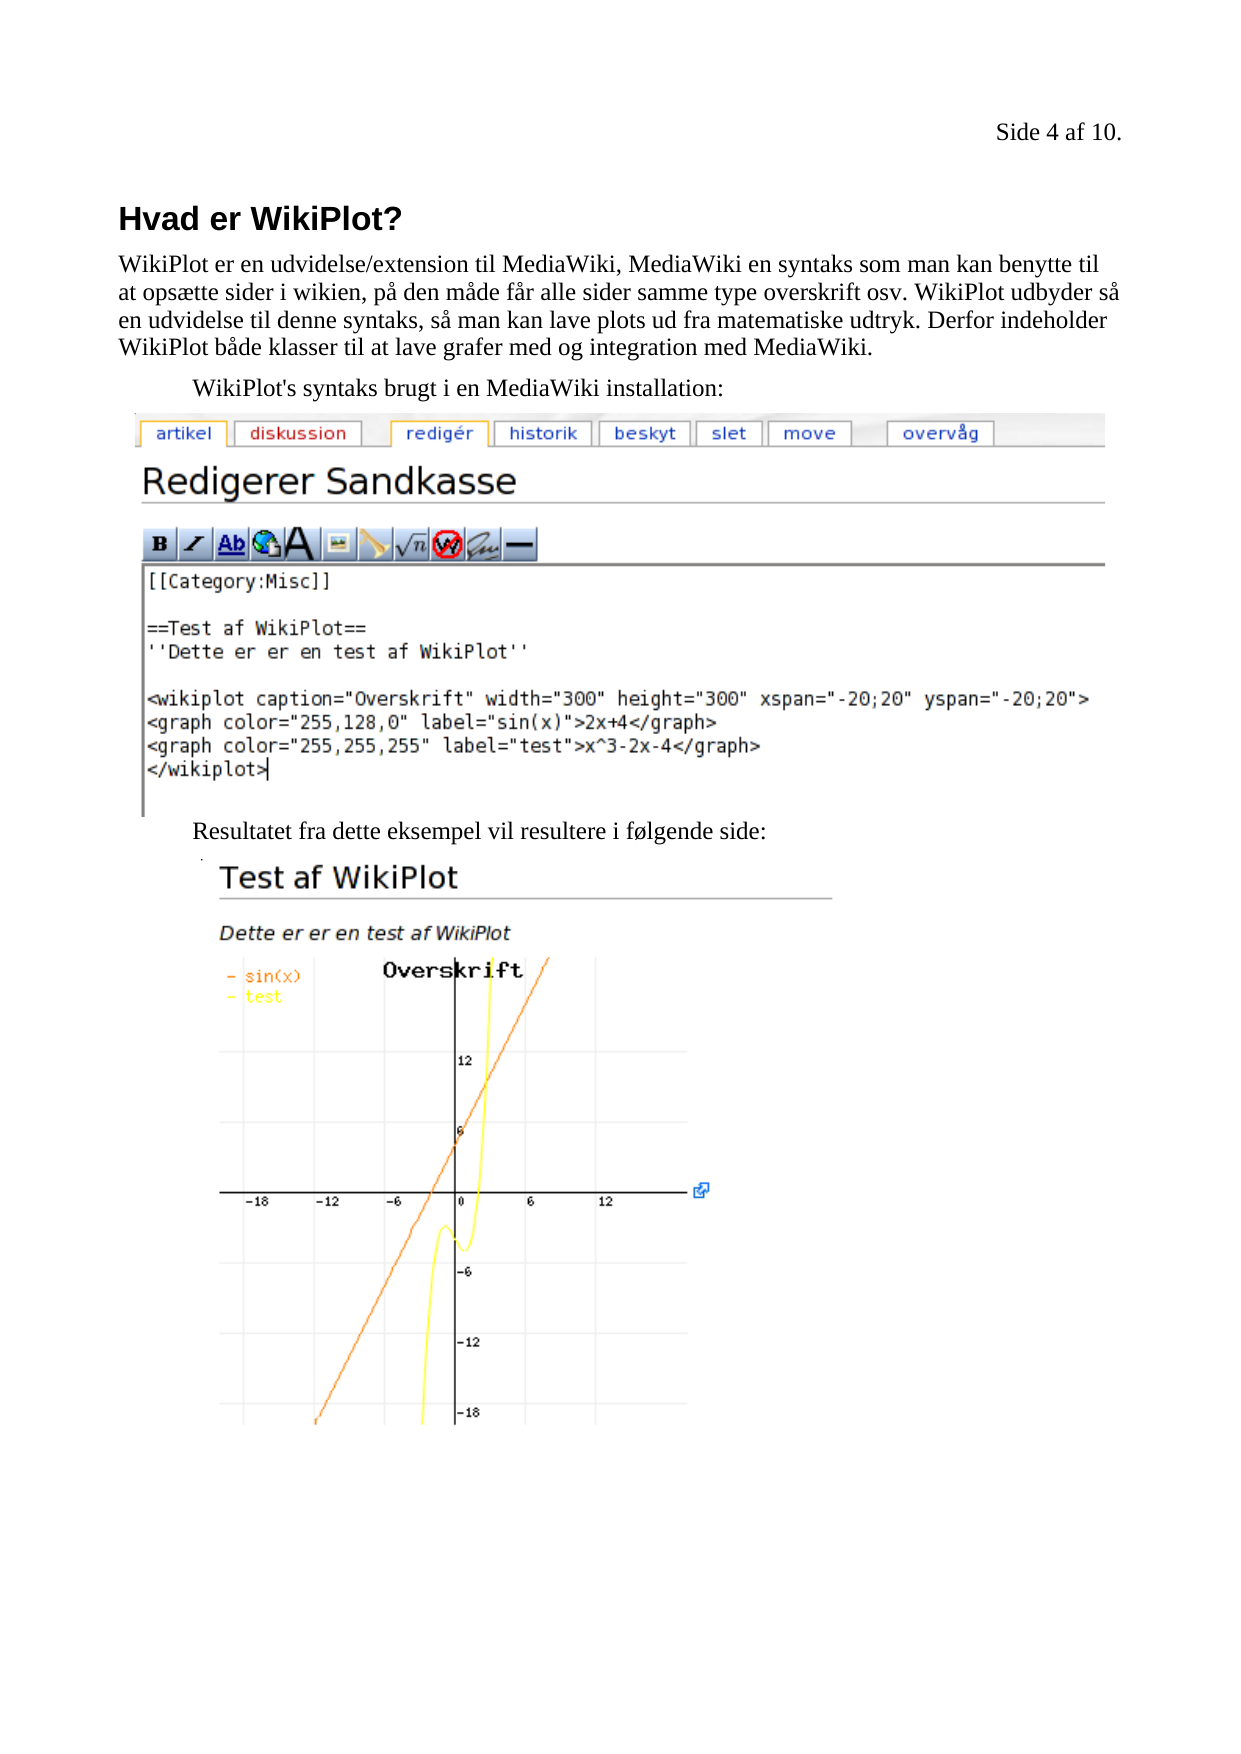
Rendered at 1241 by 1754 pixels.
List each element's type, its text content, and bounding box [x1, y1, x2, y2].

text WikiPlot's syntaks brugt i en MediaWiki installation: [118, 374, 1122, 401]
picture [201, 859, 833, 1447]
text Resultatet fra dette eksempel vil resultere i følgende side: [118, 414, 1122, 845]
picture [134, 413, 1106, 817]
subtitle Hvad er WikiPlot? [118, 200, 1122, 238]
text WikiPlot er en udvidelse/extension til MediaWiki, MediaWiki en syntaks som man kan benytte til at opsætte sider i wikien, på den måde får alle sider samme type overskrift osv. WikiPlot udbyder så en udvidelse til denne syntaks, så man kan lave plots ud fra matematiske udtryk. Derfor indeholder WikiPlot både klasser til at lave grafer med og integration med MediaWiki. [118, 250, 1122, 361]
